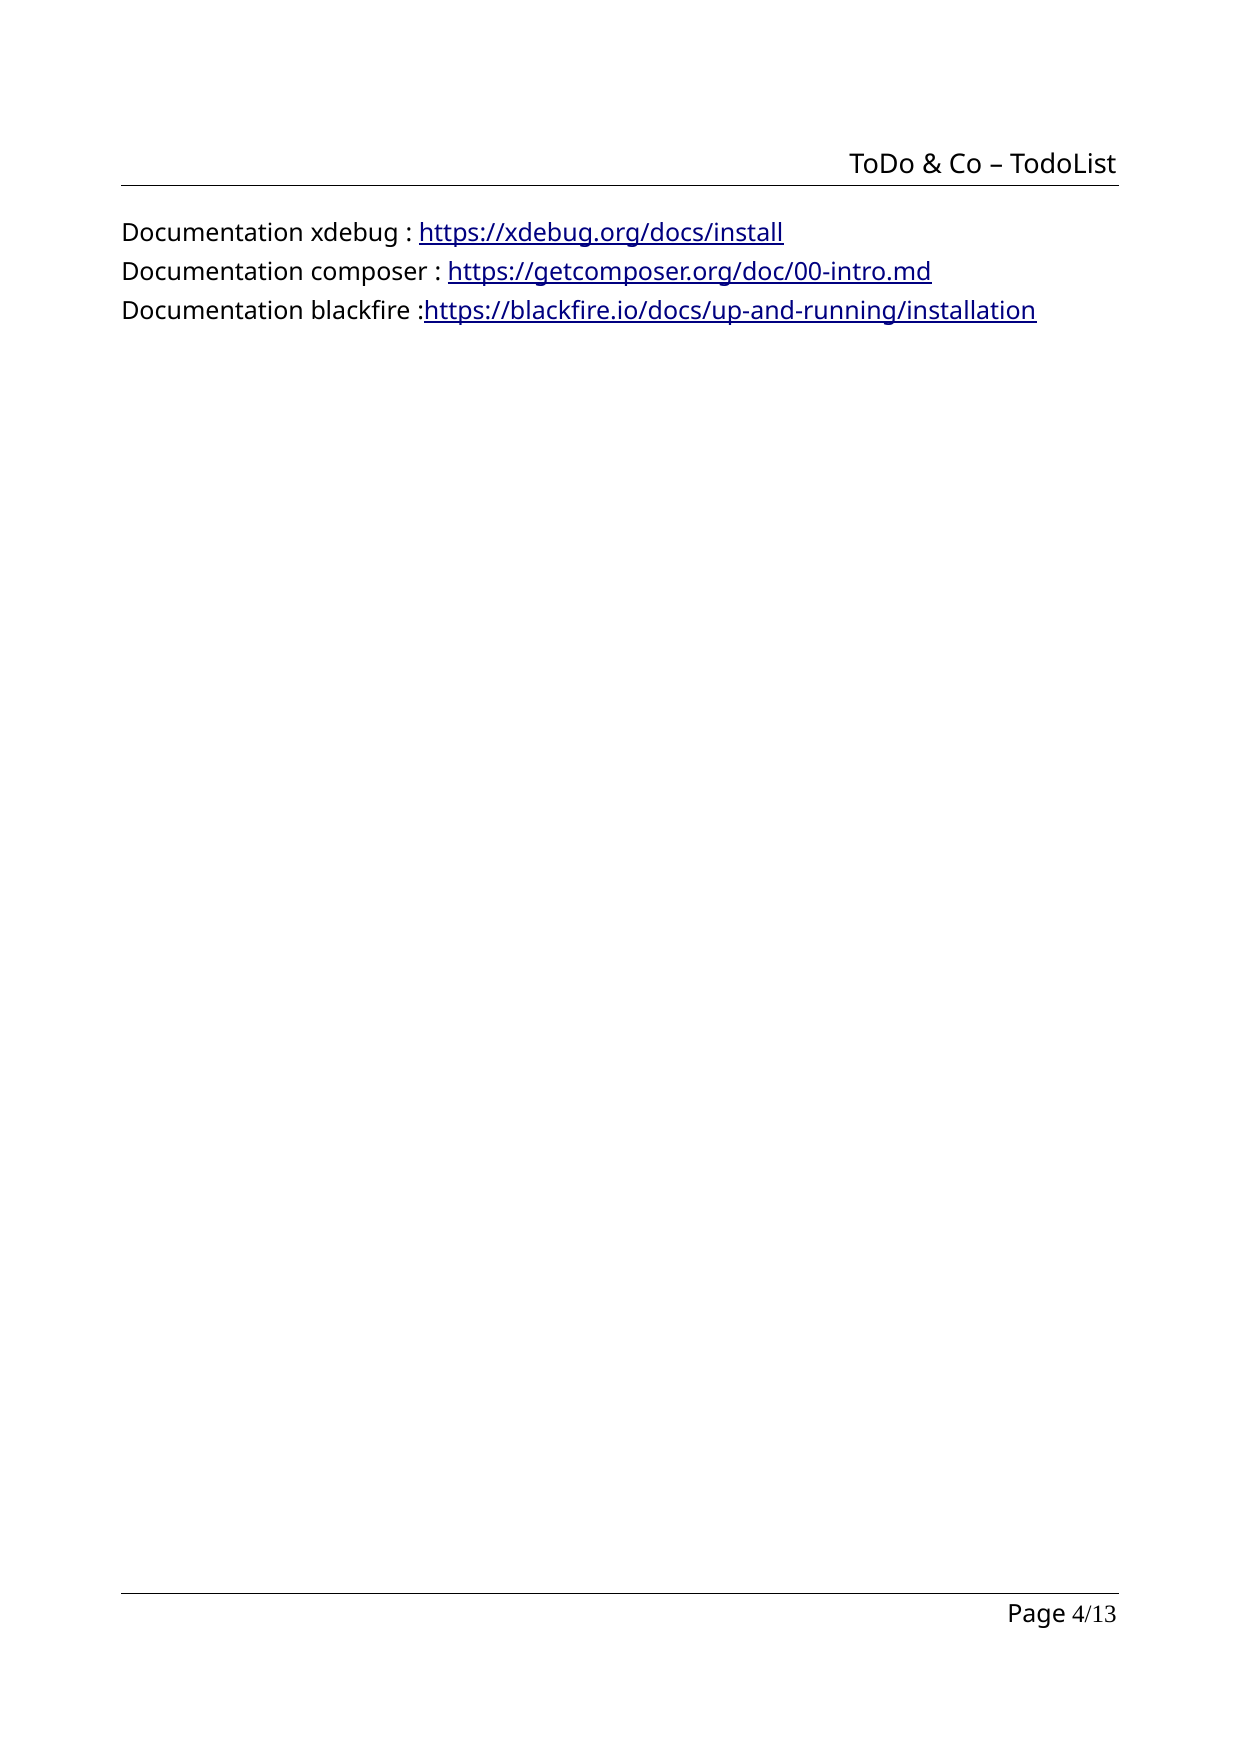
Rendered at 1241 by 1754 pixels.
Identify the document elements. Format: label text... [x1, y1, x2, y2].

text Documentation blackfire :https://blackfire.io/docs/up-and-running/installation [121, 292, 1119, 327]
text Documentation xdebug : https://xdebug.org/docs/install [121, 214, 1119, 248]
text Documentation composer : https://getcomposer.org/doc/00-intro.md [121, 253, 1119, 287]
